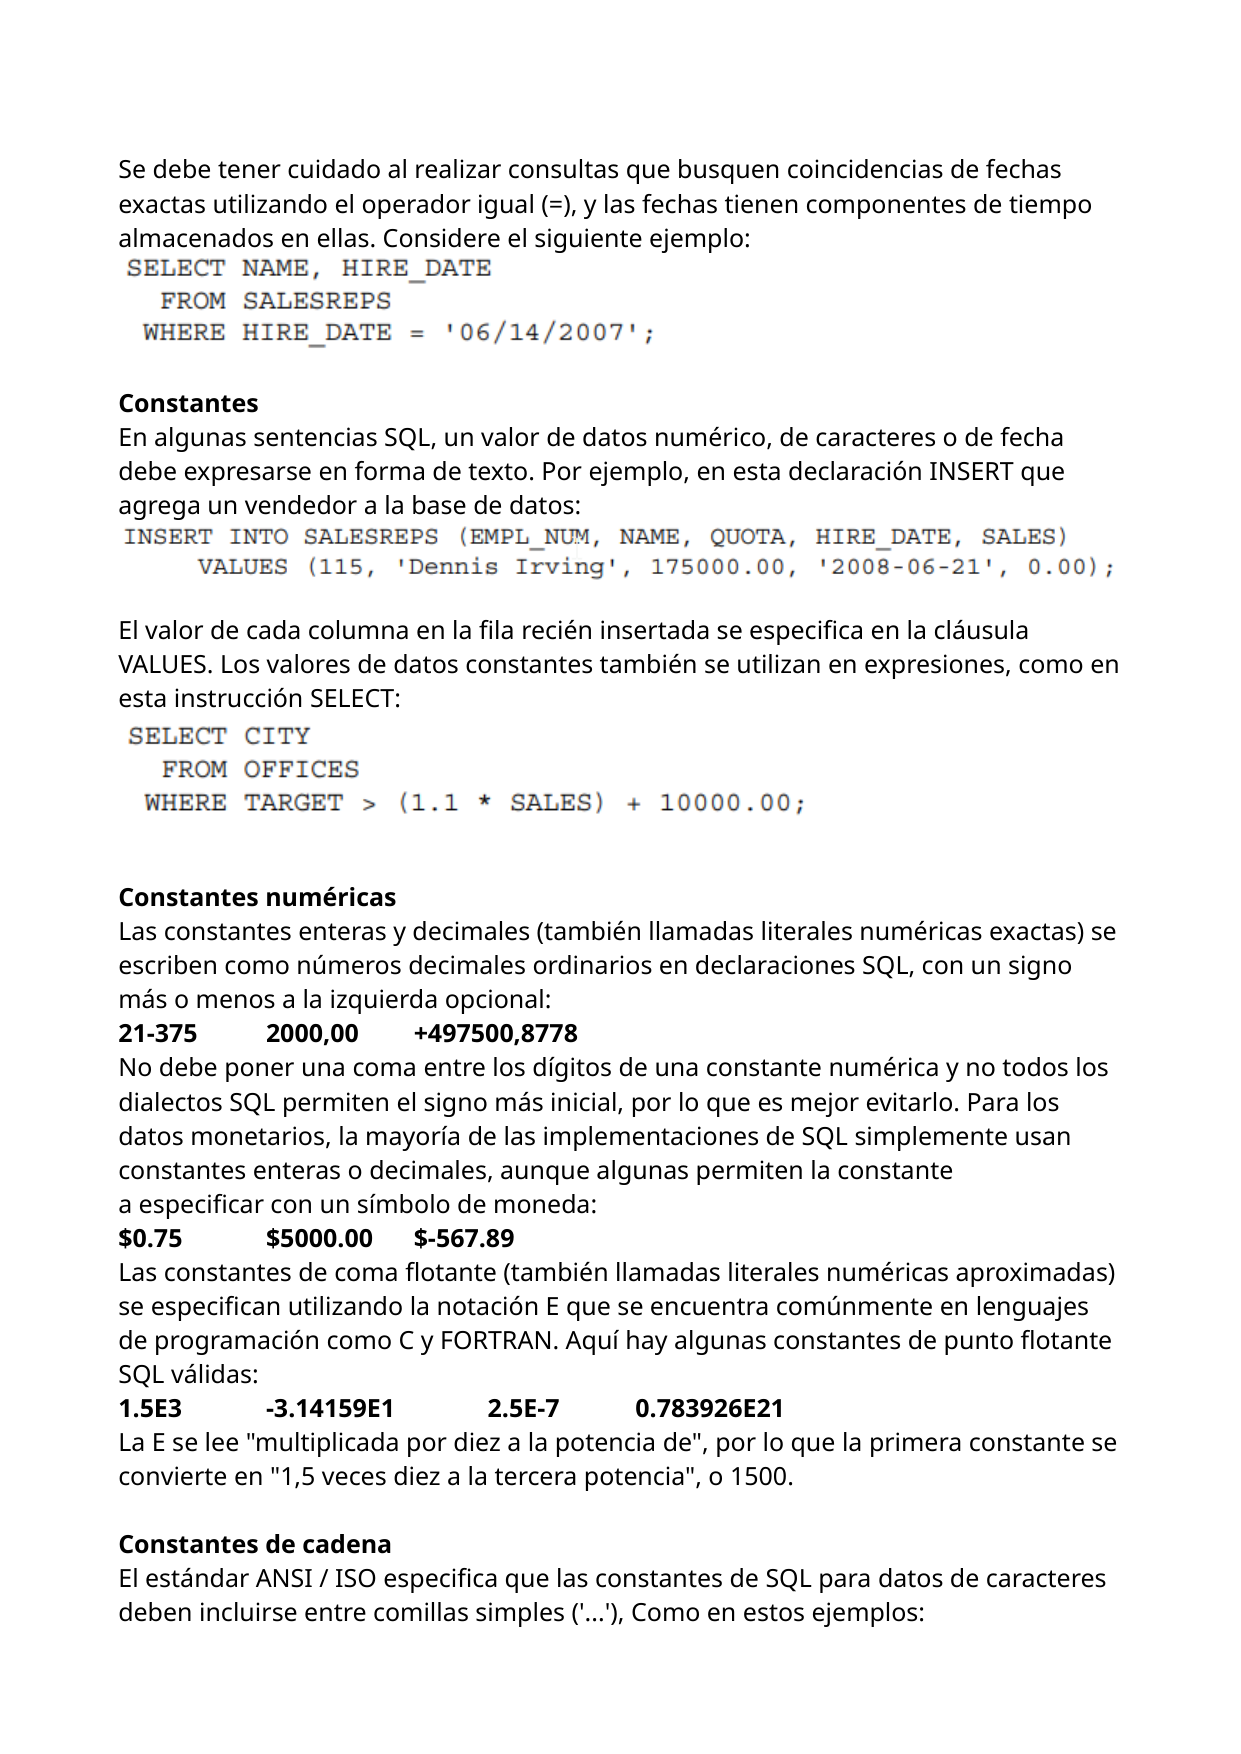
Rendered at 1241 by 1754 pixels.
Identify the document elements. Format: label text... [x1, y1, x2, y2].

text La E se lee "multiplicada por diez a la potencia de", por lo que la primera constante se convierte en "1,5 veces diez a la tercera potencia", o 1500. [118, 1425, 1122, 1493]
text Constantes numéricas [118, 880, 1122, 914]
text 21-375 2000,00 +497500,8778 [118, 1016, 1122, 1050]
text No debe poner una coma entre los dígitos de una constante numérica y no todos los dialectos SQL permiten el signo más inicial, por lo que es mejor evitarlo. Para los datos monetarios, la mayoría de las implementaciones de SQL simplemente usan constantes enteras o decimales, aunque algunas permiten la constante [118, 1050, 1122, 1186]
text Las constantes de coma flotante (también llamadas literales numéricas aproximadas) se especifican utilizando la notación E que se encuentra comúnmente en lenguajes de programación como C y FORTRAN. Aquí hay algunas constantes de punto flotante SQL válidas: [118, 1254, 1122, 1391]
text Se debe tener cuidado al realizar consultas que busquen coincidencias de fechas exactas utilizando el operador igual (=), y las fechas tienen componentes de tiempo almacenados en ellas. Considere el siguiente ejemplo: [118, 152, 1122, 254]
text Constantes [118, 385, 1122, 419]
text Las constantes enteras y decimales (también llamadas literales numéricas exactas) se escriben como números decimales ordinarios en declaraciones SQL, con un signo más o menos a la izquierda opcional: [118, 914, 1122, 1016]
text El estándar ANSI / ISO especifica que las constantes de SQL para datos de caracteres deben incluirse entre comillas simples ('...'), Como en estos ejemplos: [118, 1561, 1122, 1629]
text 1.5E3 -3.14159E1 2.5E-7 0.783926E21 [118, 1391, 1122, 1425]
text Constantes de cadena [118, 1527, 1122, 1561]
text En algunas sentencias SQL, un valor de datos numérico, de caracteres o de fecha debe expresarse en forma de texto. Por ejemplo, en esta declaración INSERT que agrega un vendedor a la base de datos: [118, 419, 1122, 521]
text a especificar con un símbolo de moneda: [118, 1186, 1122, 1220]
text $0.75 $5000.00 $-567.89 [118, 1220, 1122, 1254]
text El valor de cada columna en la fila recién insertada se especifica en la cláusula VALUES. Los valores de datos constantes también se utilizan en expresiones, como en esta instrucción SELECT: [118, 613, 1122, 715]
